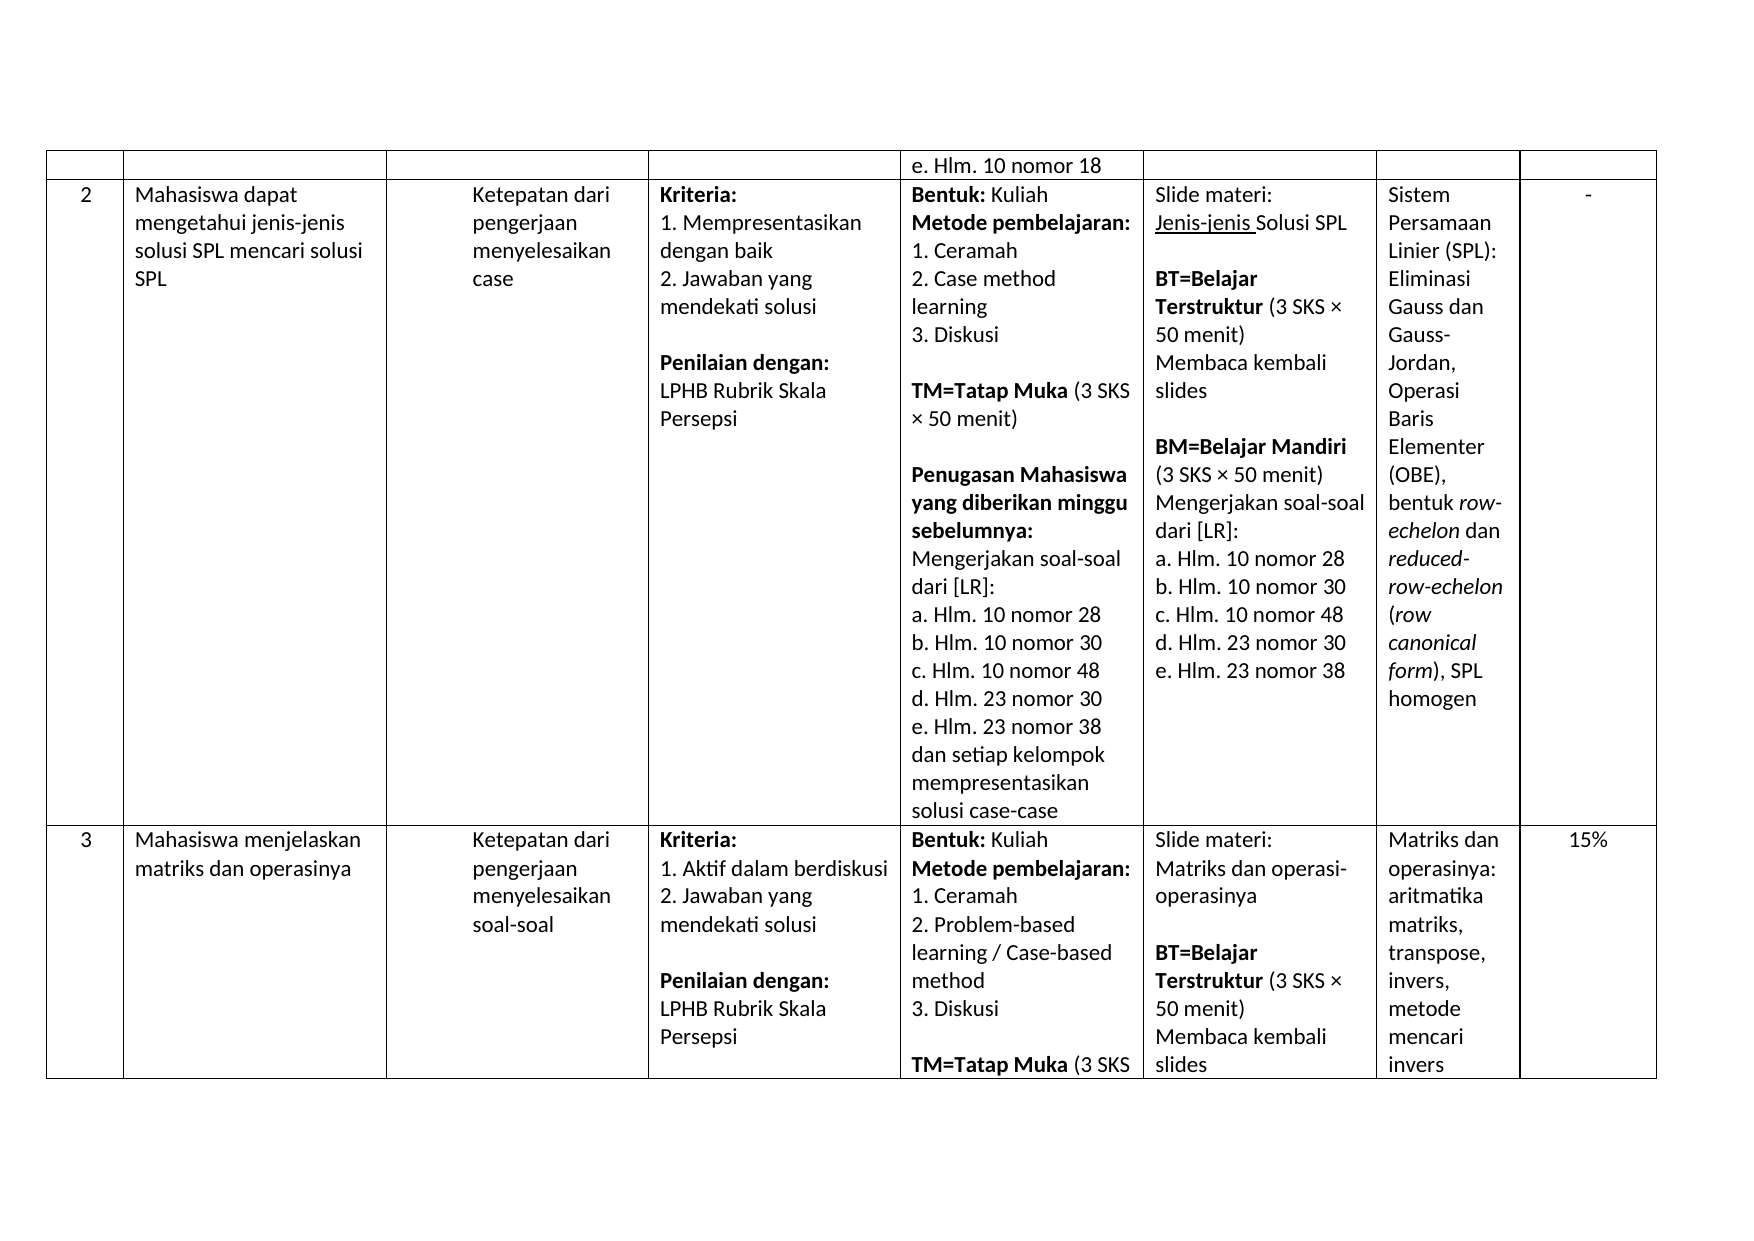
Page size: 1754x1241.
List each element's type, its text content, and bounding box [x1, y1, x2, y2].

table_cell Bentuk: Kuliah Metode pembelajaran: 1. Ceramah 2. Problem-based learning / Case-based method 3. Diskusi TM=Tatap Muka (3 SKS [901, 826, 1143, 1078]
table_cell Mahasiswa dapat mengetahui jenis-jenis solusi SPL mencari solusi SPL [124, 180, 386, 824]
table_cell [649, 151, 900, 179]
table_cell 15% [1521, 826, 1656, 1078]
table_cell [1377, 151, 1519, 179]
table_cell e. Hlm. 10 nomor 18 [901, 151, 1143, 179]
table_cell [1144, 151, 1376, 179]
table_cell - [1521, 180, 1656, 824]
table_cell Ketepatan dari pengerjaan menyelesaikan case [387, 180, 648, 824]
table_cell Ketepatan dari pengerjaan menyelesaikan soal-soal [387, 826, 648, 1078]
table_cell Kriteria: 1. Mempresentasikan dengan baik 2. Jawaban yang mendekati solusi Penilaian dengan: LPHB Rubrik Skala Persepsi [649, 180, 900, 824]
table_cell - [1521, 151, 1656, 179]
table_cell Slide materi: Jenis-jenis Solusi SPL BT=Belajar Terstruktur (3 SKS × 50 menit) Membaca kembali slides BM=Belajar Mandiri (3 SKS × 50 menit) Mengerjakan soal-soal dari [LR]: a. Hlm. 10 nomor 28 b. Hlm. 10 nomor 30 c. Hlm. 10 nomor 48 d. Hlm. 23 nomor 30 e. Hlm. 23 nomor 38 [1144, 180, 1376, 824]
table_cell [47, 151, 123, 179]
table_cell [387, 151, 648, 179]
table_cell Slide materi: Matriks dan operasi-operasinya BT=Belajar Terstruktur (3 SKS × 50 menit) Membaca kembali slides [1144, 826, 1376, 1078]
table_cell 3 [47, 826, 123, 1078]
table_cell 2 [47, 180, 123, 824]
table_cell Sistem Persamaan Linier (SPL): Eliminasi Gauss dan Gauss-Jordan, Operasi Baris Elementer (OBE), bentuk row-echelon dan reduced-row-echelon (row canonical form), SPL homogen [1377, 180, 1519, 824]
table_cell [124, 151, 386, 179]
table_cell Kriteria: 1. Aktif dalam berdiskusi 2. Jawaban yang mendekati solusi Penilaian dengan: LPHB Rubrik Skala Persepsi [649, 826, 900, 1078]
table_cell Mahasiswa menjelaskan matriks dan operasinya [124, 826, 386, 1078]
table_cell Matriks dan operasinya: aritmatika matriks, transpose, invers, metode mencari invers [1377, 826, 1519, 1078]
table_cell Bentuk: Kuliah Metode pembelajaran: 1. Ceramah 2. Case method learning 3. Diskusi TM=Tatap Muka (3 SKS × 50 menit) Penugasan Mahasiswa yang diberikan minggu sebelumnya: Mengerjakan soal-soal dari [LR]: a. Hlm. 10 nomor 28 b. Hlm. 10 nomor 30 c. Hlm. 10 nomor 48 d. Hlm. 23 nomor 30 e. Hlm. 23 nomor 38 dan setiap kelompok mempresentasikan solusi case-case [901, 180, 1143, 824]
